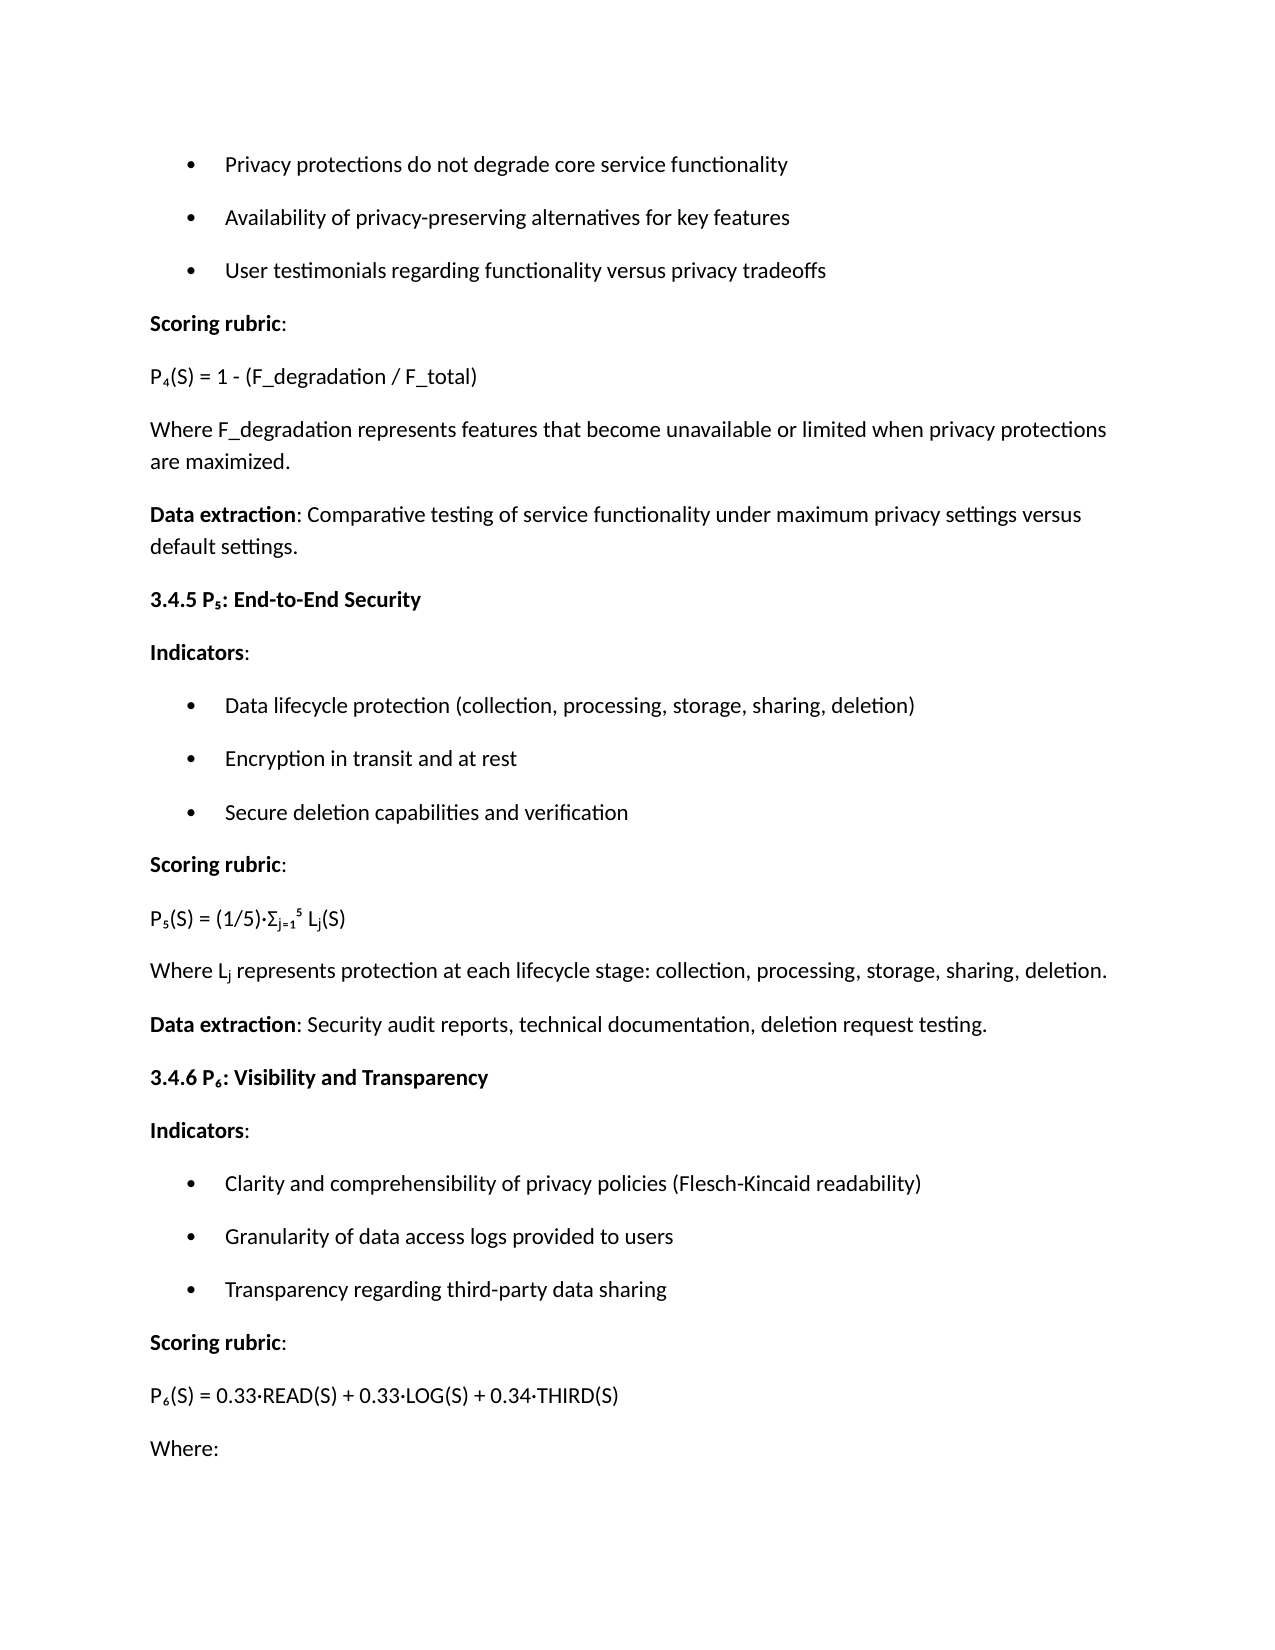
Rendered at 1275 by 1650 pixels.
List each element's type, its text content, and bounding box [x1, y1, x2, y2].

text Scoring rubric: [150, 851, 1125, 879]
text Data extraction: Comparative testing of service functionality under maximum privacy settings versus default settings. [150, 500, 1125, 561]
text P₆(S) = 0.33·READ(S) + 0.33·LOG(S) + 0.34·THIRD(S) [150, 1381, 1125, 1409]
text Where: [150, 1434, 1125, 1462]
text Where F_degradation represents features that become unavailable or limited when privacy protections are maximized. [150, 415, 1125, 475]
text P₅(S) = (1/5)·Σⱼ₌₁⁵ Lⱼ(S) [150, 904, 1125, 932]
list Secure deletion capabilities and verification [187, 798, 1125, 826]
text Where Lⱼ represents protection at each lifecycle stage: collection, processing, storage, sharing, deletion. [150, 957, 1125, 985]
text Scoring rubric: [150, 1328, 1125, 1356]
list Encryption in transit and at rest [187, 744, 1125, 773]
list Privacy protections do not degrade core service functionality [187, 150, 1125, 178]
list Availability of privacy-preserving alternatives for key features [187, 203, 1125, 231]
list User testimonials regarding functionality versus privacy tradeoffs [187, 256, 1125, 284]
text Indicators: [150, 638, 1125, 667]
text Scoring rubric: [150, 309, 1125, 337]
list Transparency regarding third-party data sharing [187, 1275, 1125, 1303]
list Clarity and comprehensibility of privacy policies (Flesch-Kincaid readability) [187, 1169, 1125, 1197]
list Granularity of data access logs provided to users [187, 1222, 1125, 1250]
text 3.4.5 P₅: End-to-End Security [150, 586, 1125, 613]
list Data lifecycle protection (collection, processing, storage, sharing, deletion) [187, 692, 1125, 719]
text 3.4.6 P₆: Visibility and Transparency [150, 1063, 1125, 1091]
text P₄(S) = 1 - (F_degradation / F_total) [150, 362, 1125, 390]
text Indicators: [150, 1116, 1125, 1144]
text Data extraction: Security audit reports, technical documentation, deletion request testing. [150, 1010, 1125, 1038]
